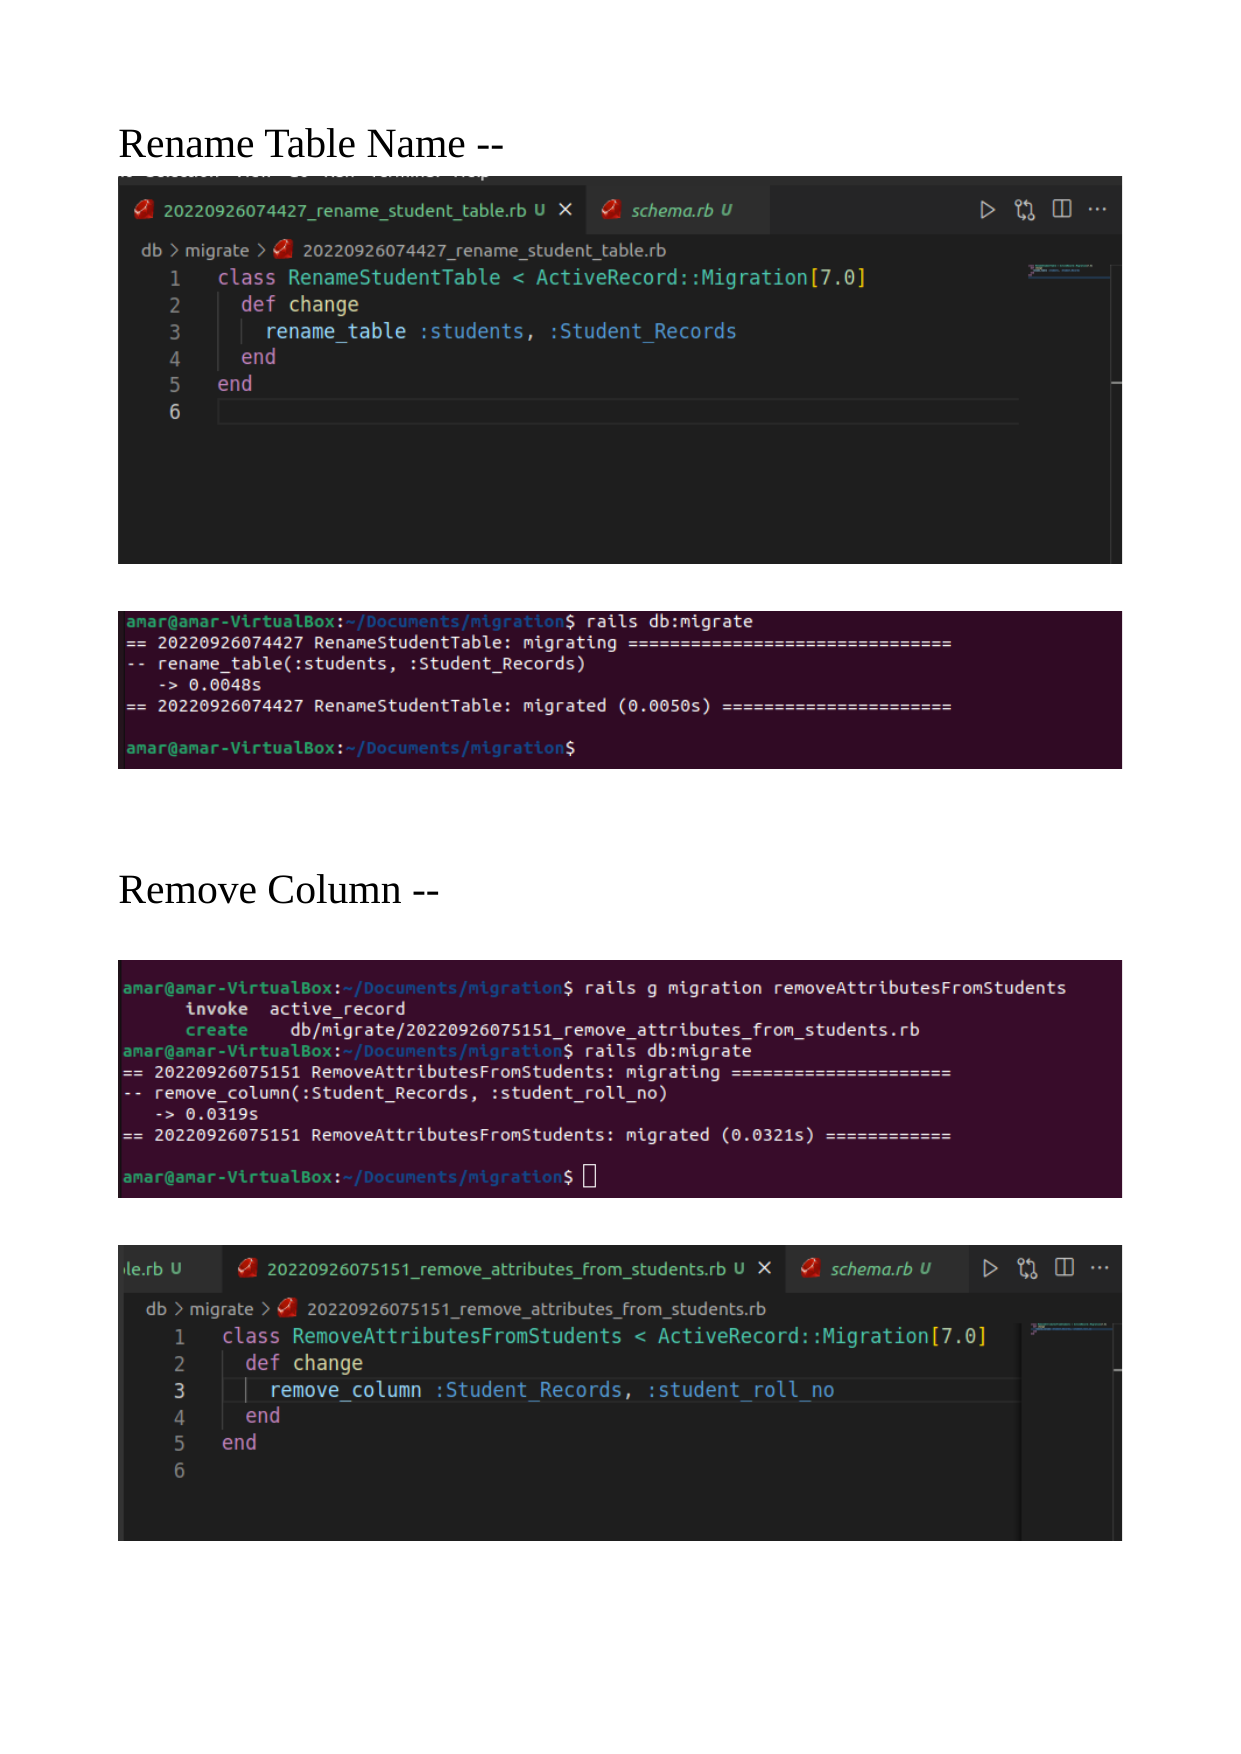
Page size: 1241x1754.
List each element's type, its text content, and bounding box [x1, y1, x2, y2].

text Rename Table Name -- [118, 118, 1122, 166]
picture [118, 611, 1123, 769]
picture [118, 960, 1123, 1198]
picture [118, 1245, 1123, 1541]
text Remove Column -- [118, 864, 1122, 912]
picture [118, 176, 1123, 564]
